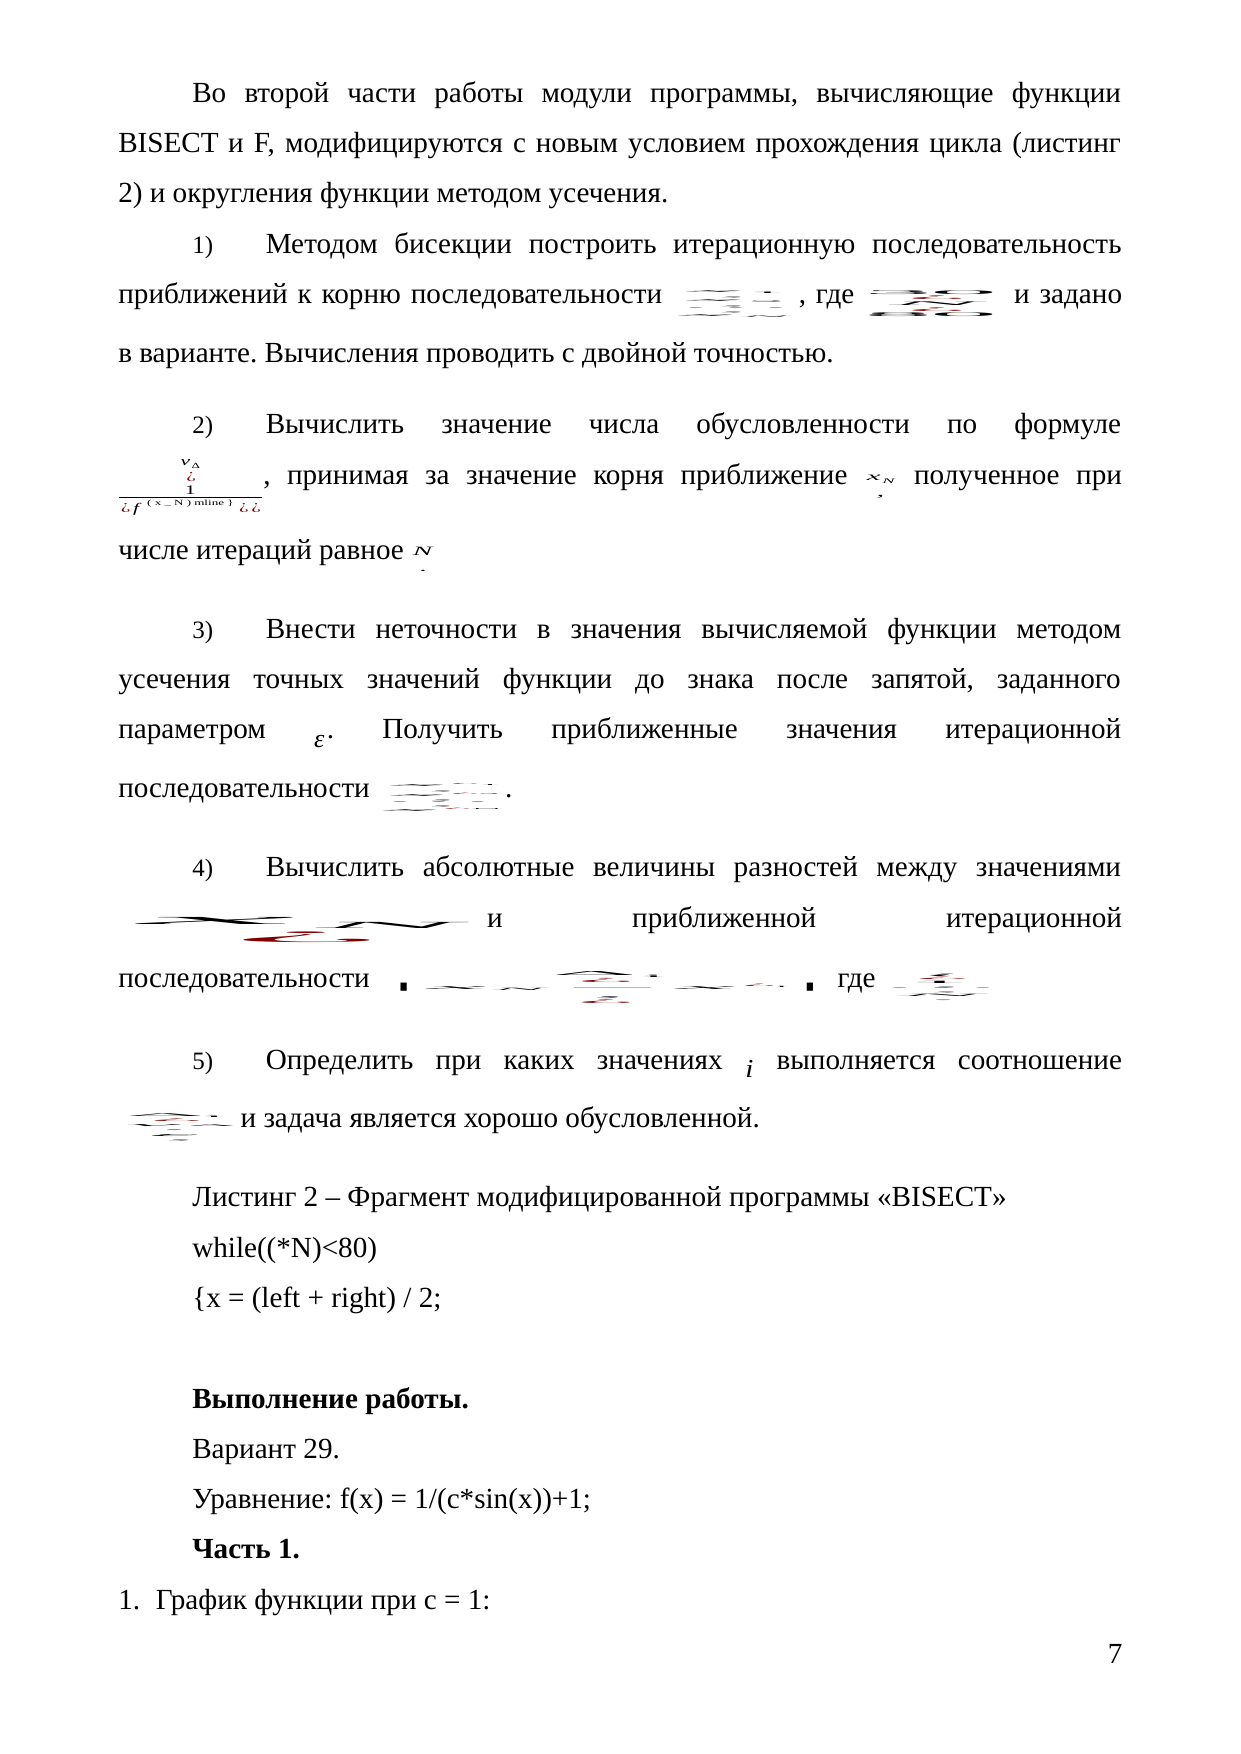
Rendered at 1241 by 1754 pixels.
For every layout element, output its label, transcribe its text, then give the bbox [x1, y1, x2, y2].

list Определить при каких значениях выполняется соотношение и задача является хорошо обусловленной. [118, 1042, 1122, 1142]
list Внести неточности в значения вычисляемой функции методом усечения точных значений функции до знака после запятой, заданного параметром . Получить приближенные значения итерационной последовательности . [118, 611, 1122, 812]
text Часть 1. [118, 1532, 1122, 1565]
text while((*N)<80) [118, 1230, 1122, 1263]
list Методом бисекции построить итерационную последовательность приближений к корню последовательности , где и задано в варианте. Вычисления проводить с двойной точностью. [118, 226, 1122, 368]
text {x = (left + right) / 2; [118, 1280, 1122, 1314]
subtitle Выполнение работы. [118, 1381, 1122, 1414]
list Вычислить абсолютные величины разностей между значениями и приближенной итерационной последовательности где [118, 849, 1122, 1004]
list Вычислить значение числа обусловленности по формуле , принимая за значение корня приближение полученное при числе итераций равное [118, 406, 1122, 573]
text Во второй части работы модули программы, вычисляющие функции BISECT и F, модифицируются с новым условием прохождения цикла (листинг 2) и округления функции методом усечения. [118, 75, 1122, 209]
text Уравнение: f(x) = 1/(c*sin(x))+1; [118, 1481, 1122, 1515]
list График функции при с = 1: [118, 1582, 1122, 1616]
text Листинг 2 – Фрагмент модифицированной программы «BISECT» [118, 1179, 1122, 1213]
text Вариант 29. [118, 1431, 1122, 1464]
